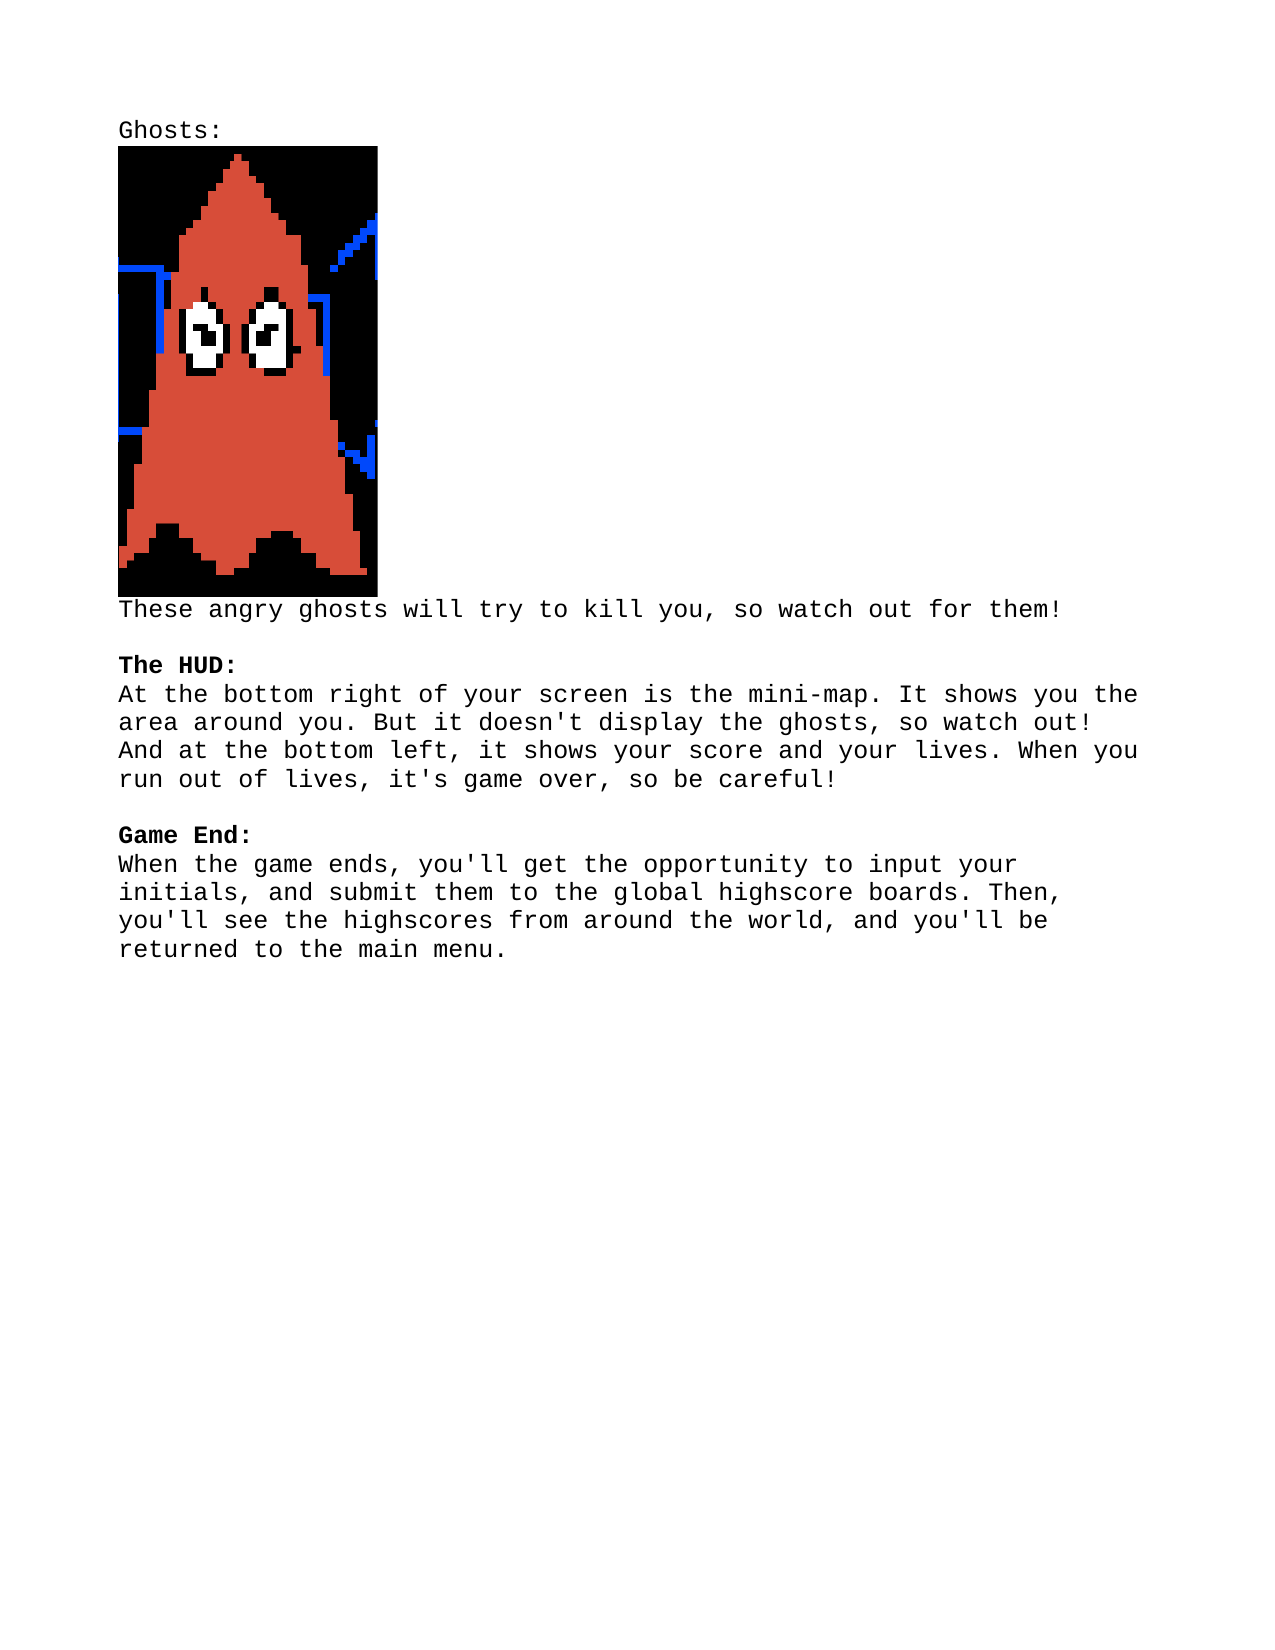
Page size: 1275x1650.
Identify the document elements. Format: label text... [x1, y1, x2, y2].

text At the bottom right of your screen is the mini-map. It shows you the area around you. But it doesn't display the ghosts, so watch out! [118, 681, 1157, 738]
text Game End: [118, 823, 1157, 851]
text And at the bottom left, it shows your score and your lives. When you run out of lives, it's game over, so be careful! [118, 738, 1157, 795]
text The HUD: [118, 653, 1157, 681]
text These angry ghosts will try to kill you, so watch out for them! [118, 596, 1157, 625]
text Ghosts: [118, 118, 1157, 146]
picture [118, 146, 378, 597]
text When the game ends, you'll get the opportunity to input your initials, and submit them to the global highscore boards. Then, you'll see the highscores from around the world, and you'll be returned to the main menu. [118, 851, 1157, 965]
